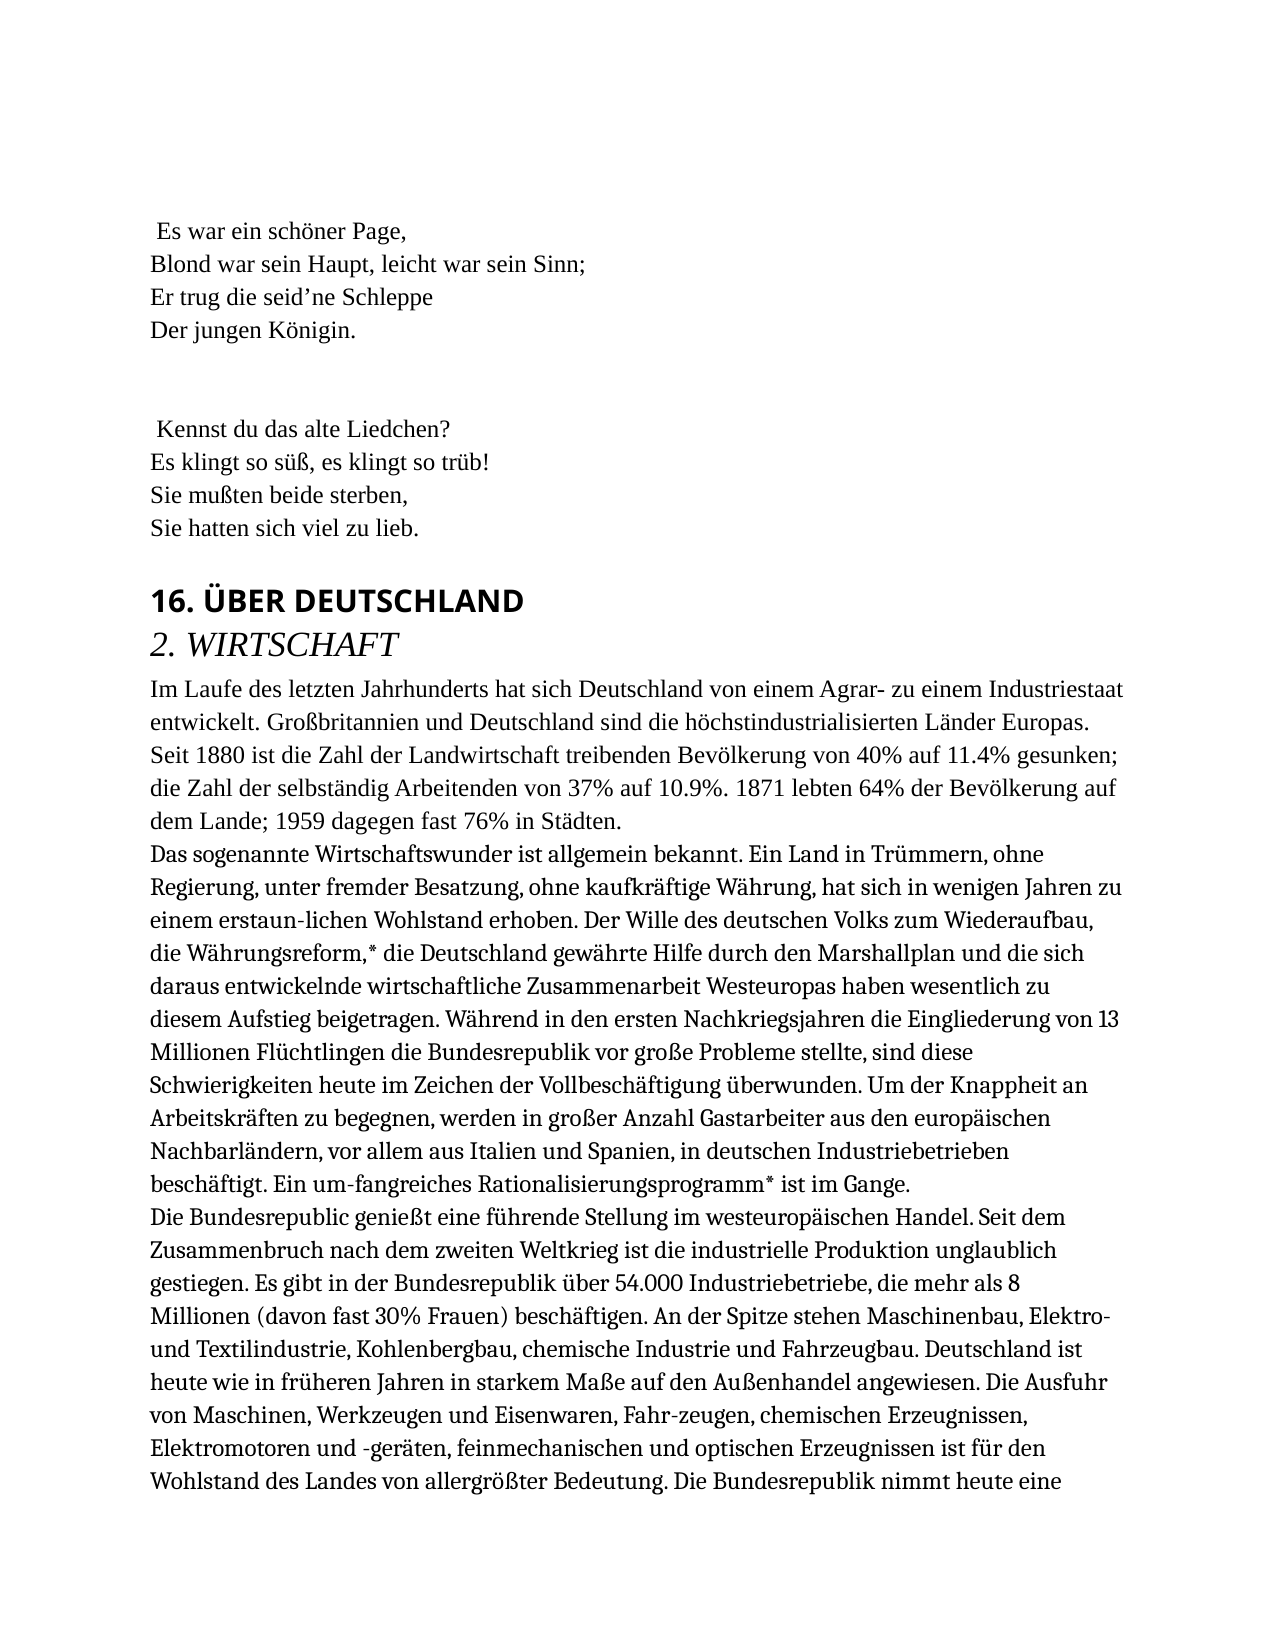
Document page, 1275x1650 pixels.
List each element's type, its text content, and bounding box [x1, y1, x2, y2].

text Es war ein schöner Page, Blond war sein Haupt, leicht war sein Sinn; Er trug die seid’ne Schleppe Der jungen Königin. [150, 150, 1125, 344]
text Das sogenannte Wirtschaftswunder ist allgemein bekannt. Ein Land in Trümmern, ohne Regierung, unter fremder Besatzung, ohne kaufkräftige Währung, hat sich in wenigen Jahren zu einem erstaun-lichen Wohlstand erhoben. Der Wille des deutschen Volks zum Wiederaufbau, die Währungsreform,* die Deutschland gewährte Hilfe durch den Marshallplan und die sich daraus entwickelnde wirtschaftliche Zusammenarbeit Westeuropas haben wesentlich zu diesem Aufstieg beigetragen. Während in den ersten Nachkriegsjahren die Eingliederung von 13 Millionen Flüchtlingen die Bundesrepublik vor große Probleme stellte, sind diese Schwierigkeiten heute im Zeichen der Vollbeschäftigung überwunden. Um der Knappheit an Arbeitskräften zu begegnen, werden in großer Anzahl Gastarbeiter aus den europäischen Nachbarländern, vor allem aus Italien und Spanien, in deutschen Industriebetrieben beschäftigt. Ein um-fangreiches Rationalisierungsprogramm* ist im Gange. [150, 839, 1125, 1198]
text 16. ÜBER DEUTSCHLAND [150, 571, 1125, 622]
text Kennst du das alte Liedchen? Es klingt so süß, es klingt so trüb! Sie mußten beide sterben, Sie hatten sich viel zu lieb. [150, 348, 1125, 542]
text Im Laufe des letzten Jahrhunderts hat sich Deutschland von einem Agrar- zu einem Industriestaat entwickelt. Großbritannien und Deutschland sind die höchstindustrialisierten Länder Europas. Seit 1880 ist die Zahl der Landwirtschaft treibenden Bevölkerung von 40% auf 11.4% gesunken; die Zahl der selbständig Arbeitenden von 37% auf 10.9%. 1871 lebten 64% der Bevölkerung auf dem Lande; 1959 dagegen fast 76% in Städten. [150, 674, 1125, 835]
text Die Bundesrepublic genießt eine führende Stellung im westeuropäischen Handel. Seit dem Zusammenbruch nach dem zweiten Weltkrieg ist die industrielle Produktion unglaublich gestiegen. Es gibt in der Bundesrepublik über 54.000 Industriebetriebe, die mehr als 8 Millionen (davon fast 30% Frauen) beschäftigen. An der Spitze stehen Maschinenbau, Elektro- und Textilindustrie, Kohlenbergbau, chemische Industrie und Fahrzeugbau. Deutschland ist heute wie in früheren Jahren in starkem Maße auf den Außenhandel angewiesen. Die Ausfuhr von Maschinen, Werkzeugen und Eisenwaren, Fahr-zeugen, chemischen Erzeugnissen, Elektromotoren und -geräten, feinmechanischen und optischen Erzeugnissen ist für den Wohlstand des Landes von allergrößter Bedeutung. Die Bundesrepublik nimmt heute eine [150, 1203, 1125, 1496]
text 2. WIRTSCHAFT [150, 622, 1125, 664]
